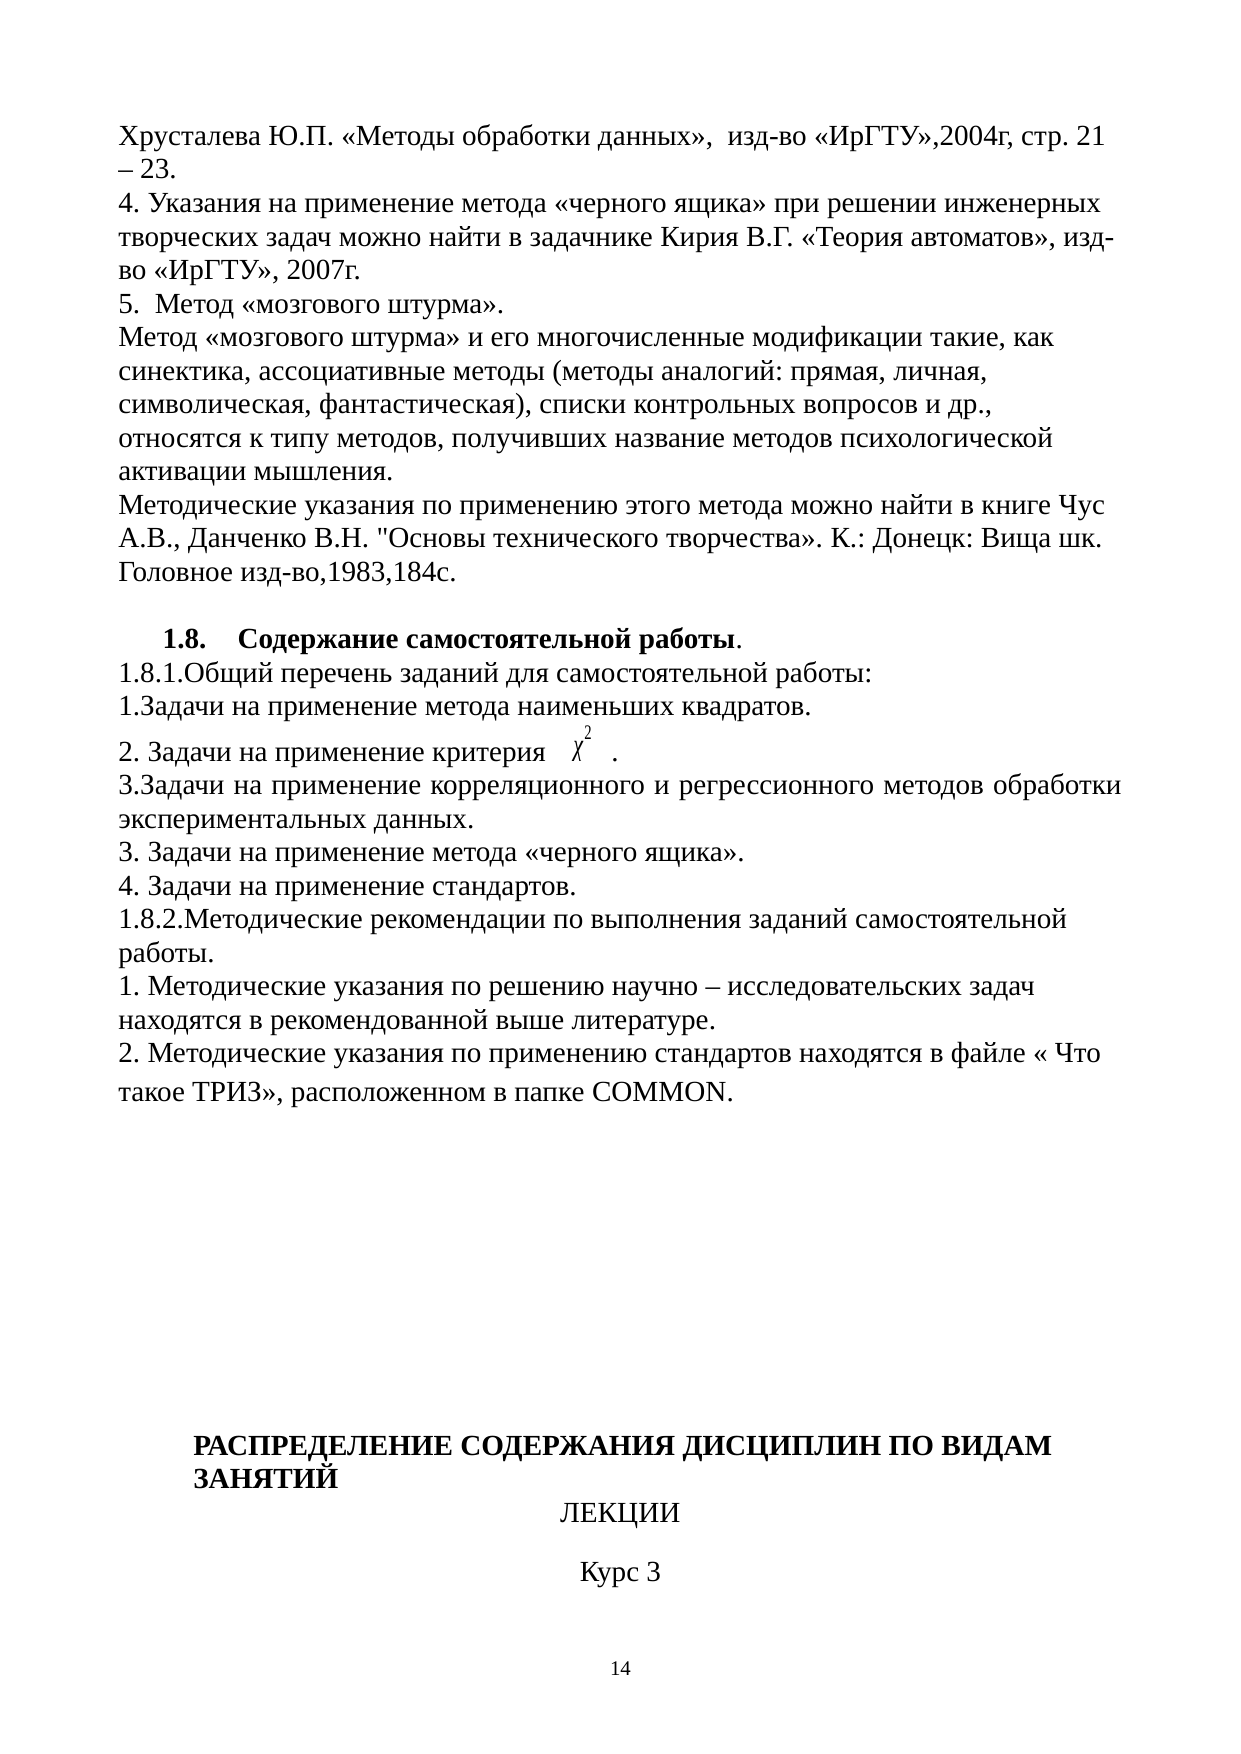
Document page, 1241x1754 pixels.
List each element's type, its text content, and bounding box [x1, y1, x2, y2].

text Методические указания по применению этого метода можно найти в книге Чус А.В., Данченко В.Н. "Основы технического творчества». К.: Донецк: Вища шк. Головное изд-во,1983,184с. [118, 487, 1122, 588]
text 1.8.2.Методические рекомендации по выполнения заданий самостоятельной работы. [118, 901, 1122, 968]
text 3. Задачи на применение метода «черного ящика». [118, 834, 1122, 868]
text 1.8.1.Общий перечень заданий для самостоятельной работы: [118, 655, 1122, 688]
text 3.Задачи на применение корреляционного и регрессионного методов обработки экспериментальных данных. [118, 767, 1122, 834]
text Курс 3 [118, 1554, 1122, 1588]
text 1. Методические указания по решению научно – исследовательских задач находятся в рекомендованной выше литературе. [118, 968, 1122, 1036]
text 4. Указания на применение метода «черного ящика» при решении инженерных творческих задач можно найти в задачнике Кирия В.Г. «Теория автоматов», изд-во «ИрГТУ», 2007г. [118, 185, 1122, 286]
text 5. Метод «мозгового штурма». Метод «мозгового штурма» и его многочисленные модификации такие, как синектика, ассоциативные методы (методы аналогий: прямая, личная, символическая, фантастическая), списки контрольных вопросов и др., относятся к типу методов, получивших название методов психологической активации мышления. [118, 286, 1122, 487]
text Хрусталева Ю.П. «Методы обработки данных», изд-во «ИрГТУ»,2004г, стр. 21 – 23. [118, 118, 1122, 185]
list РАСПРЕДЕЛЕНИЕ СОДЕРЖАНИЯ ДИСЦИПЛИН ПО ВИДАМ ЗАНЯТИЙ [193, 1428, 1122, 1495]
text 4. Задачи на применение стандартов. [118, 868, 1122, 901]
text 2. Задачи на применение критерия . [118, 722, 1122, 767]
text 1.Задачи на применение метода наименьших квадратов. [118, 688, 1122, 722]
list Содержание самостоятельной работы. [162, 621, 1122, 655]
text ЛЕКЦИИ [118, 1495, 1122, 1528]
text 2. Методические указания по применению стандартов находятся в файле « Что такое ТРИЗ», расположенном в папке COMMON. [118, 1036, 1122, 1108]
